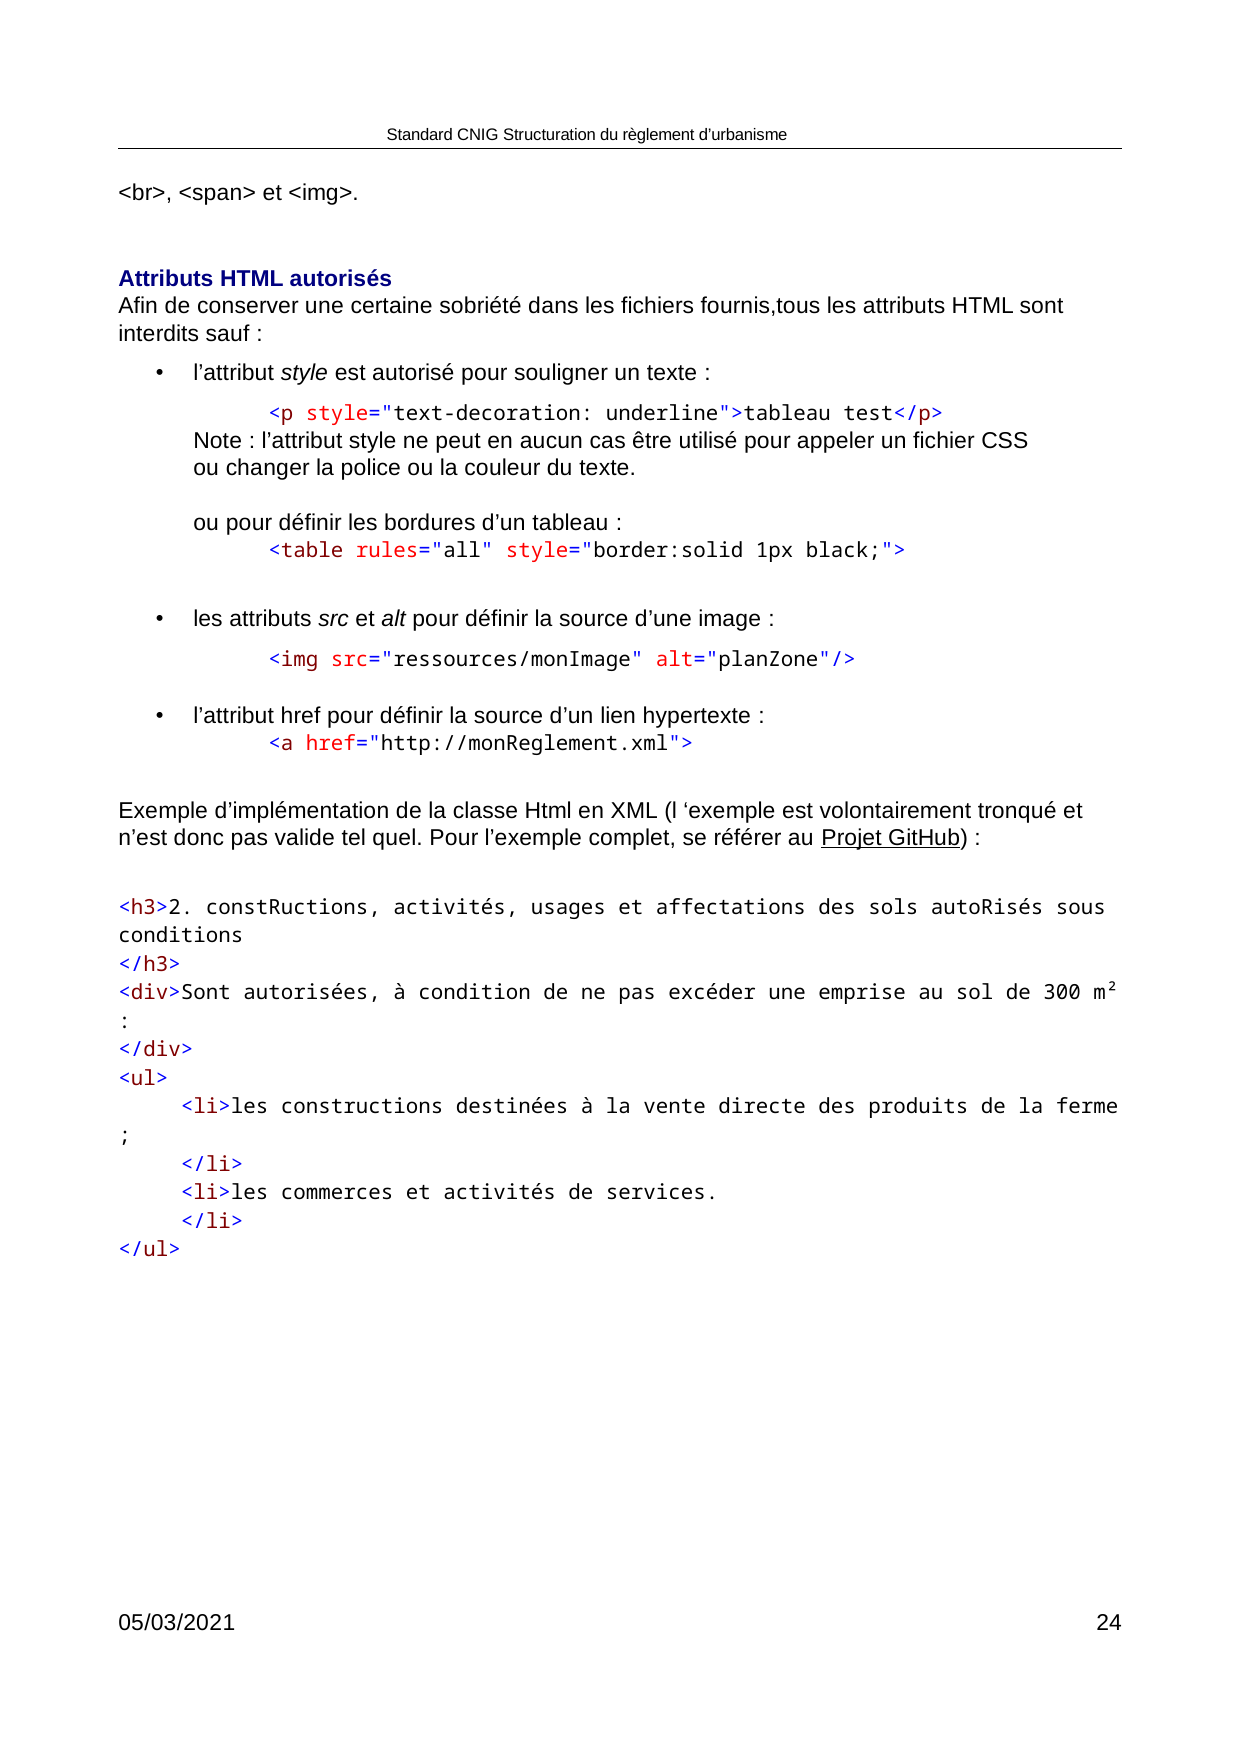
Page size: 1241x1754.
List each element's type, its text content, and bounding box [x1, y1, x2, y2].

text <p style="text-decoration: underline">tableau test</p> [118, 398, 1122, 427]
text <div>Sont autorisées, à condition de ne pas excéder une emprise au sol de 300 m² : [118, 977, 1122, 1034]
text <li>les commerces et activités de services. [118, 1177, 1122, 1206]
list <img src="ressources/monImage" alt="planZone"/> [231, 644, 1122, 673]
text Note : l’attribut style ne peut en aucun cas être utilisé pour appeler un fichier CSS ou changer la police ou la couleur du texte. [118, 427, 1122, 481]
text </li> [118, 1148, 1122, 1177]
text <ul> [118, 1063, 1122, 1091]
list l’attribut href pour définir la source d’un lien hypertexte : [156, 701, 1122, 728]
text </div> [118, 1034, 1122, 1063]
text Afin de conserver une certaine sobriété dans les fichiers fournis,tous les attributs HTML sont interdits sauf : [118, 292, 1122, 346]
list l’attribut style est autorisé pour souligner un texte : [156, 358, 1122, 386]
text Exemple d’implémentation de la classe Html en XML (l ‘exemple est volontairement tronqué et n’est donc pas valide tel quel. Pour l’exemple complet, se référer au Projet GitHub) : [118, 796, 1122, 851]
list les attributs src et alt pour définir la source d’une image : [156, 604, 1122, 632]
text <table rules="all" style="border:solid 1px black;"> [118, 535, 1122, 563]
text <br>, <span> et <img>. [118, 178, 1122, 206]
subtitle Attributs HTML autorisés [118, 265, 1122, 292]
text </li> [118, 1206, 1122, 1234]
text </h3> [118, 949, 1122, 977]
text <h3>2. constRuctions, activités, usages et affectations des sols autoRisés sous conditions [118, 892, 1122, 949]
text <a href="http://monReglement.xml"> [118, 728, 1122, 757]
text ou pour définir les bordures d’un tableau : [118, 508, 1122, 535]
text </ul> [118, 1234, 1122, 1263]
text <li>les constructions destinées à la vente directe des produits de la ferme ; [118, 1091, 1122, 1148]
